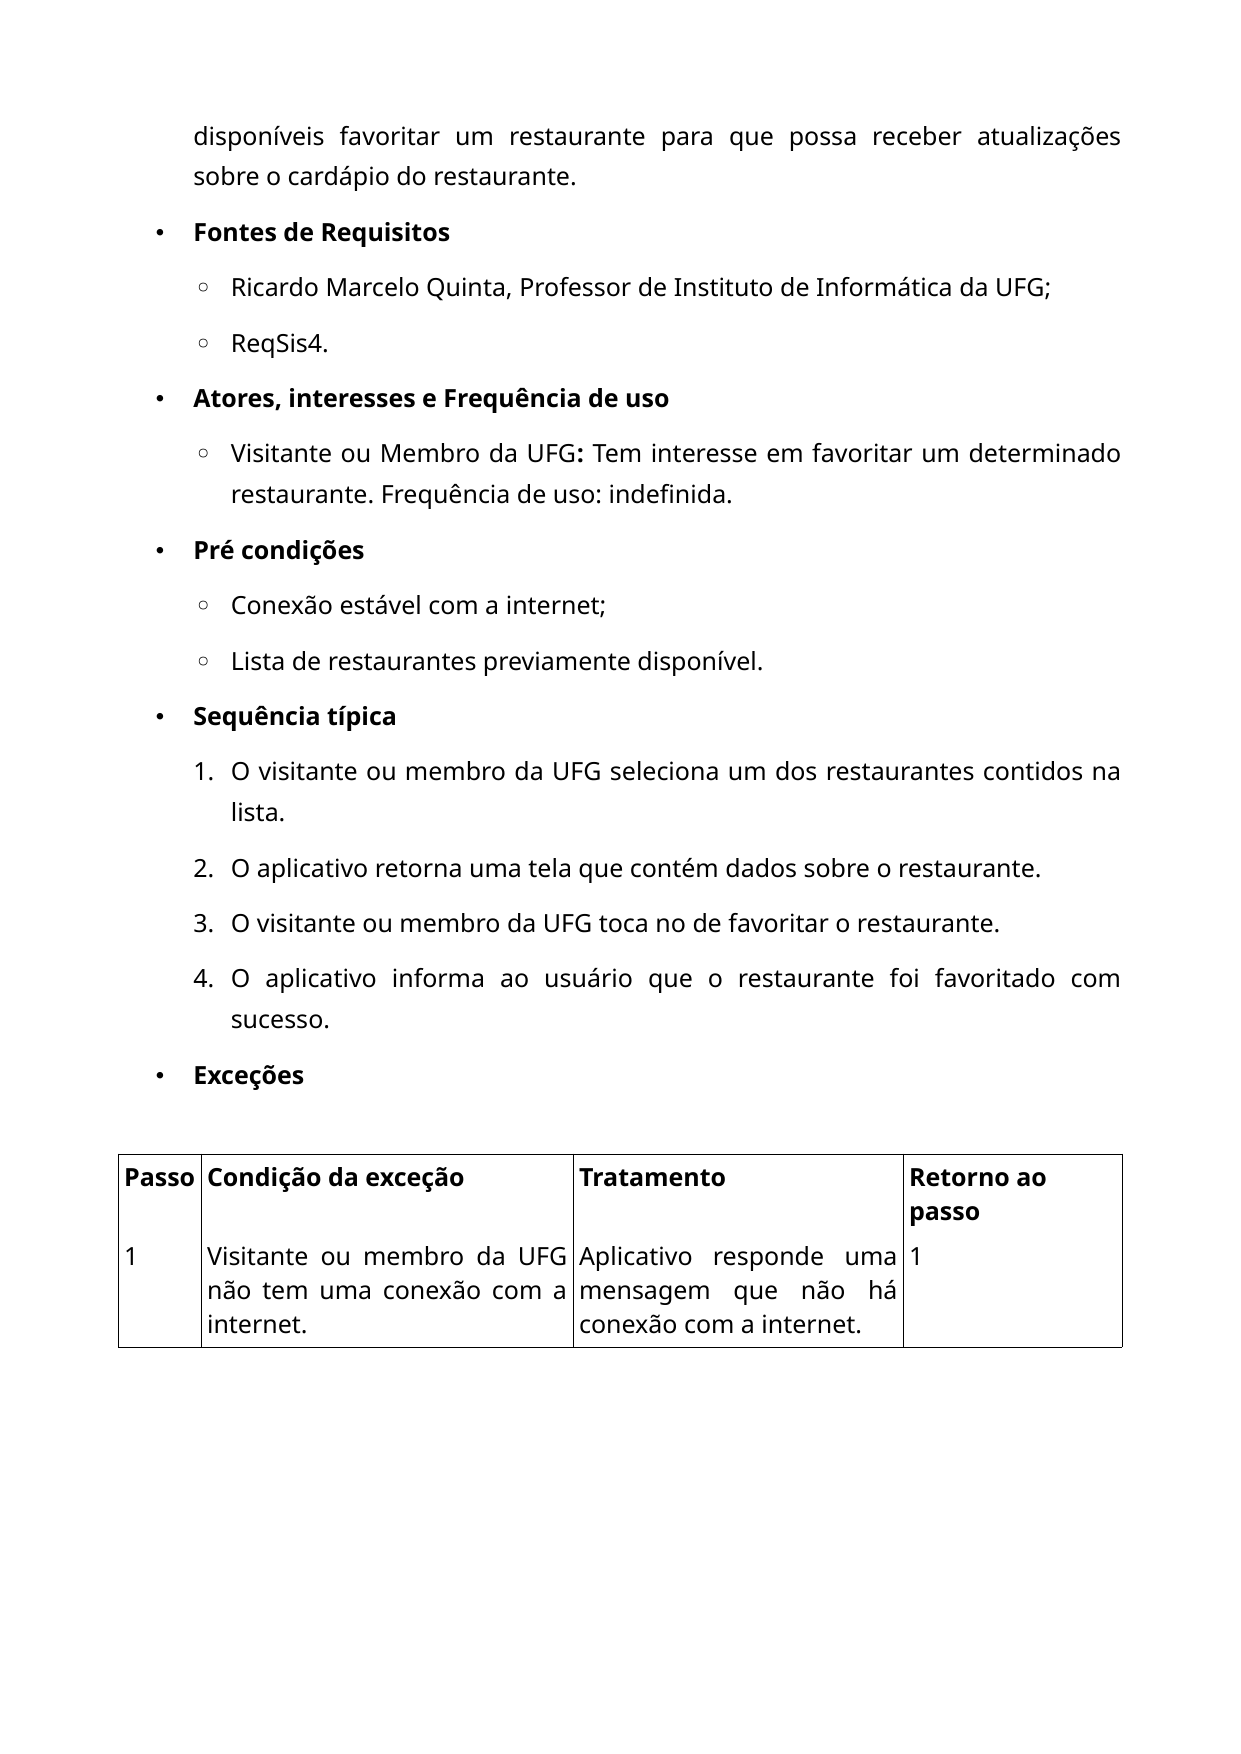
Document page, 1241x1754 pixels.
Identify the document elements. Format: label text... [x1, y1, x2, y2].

table_header Tratamento [574, 1155, 903, 1233]
list Pré condições [156, 532, 1122, 566]
list Visitante ou Membro da UFG: Tem interesse em favoritar um determinado restaurante. Frequência de uso: indefinida. [193, 436, 1122, 511]
table_header Condição da exceção [202, 1155, 573, 1233]
list disponíveis favoritar um restaurante para que possa receber atualizações sobre o cardápio do restaurante. [156, 118, 1122, 193]
table_cell 1 [904, 1233, 1122, 1347]
list O visitante ou membro da UFG seleciona um dos restaurantes contidos na lista. [193, 754, 1122, 829]
list O aplicativo informa ao usuário que o restaurante foi favoritado com sucesso. [193, 961, 1122, 1036]
list Fontes de Requisitos [156, 214, 1122, 248]
list Conexão estável com a internet; [193, 588, 1122, 622]
list ReqSis4. [193, 325, 1122, 359]
table_cell 1 [119, 1233, 201, 1347]
list Atores, interesses e Frequência de uso [156, 381, 1122, 415]
list Lista de restaurantes previamente disponível. [193, 643, 1122, 677]
list Ricardo Marcelo Quinta, Professor de Instituto de Informática da UFG; [193, 270, 1122, 304]
list Sequência típica [156, 698, 1122, 733]
table_header Passo [119, 1155, 201, 1233]
list O aplicativo retorna uma tela que contém dados sobre o restaurante. [193, 850, 1122, 884]
list O visitante ou membro da UFG toca no de favoritar o restaurante. [193, 906, 1122, 940]
table_cell Visitante ou membro da UFG não tem uma conexão com a internet. [202, 1233, 573, 1347]
table_cell Aplicativo responde uma mensagem que não há conexão com a internet. [574, 1233, 903, 1347]
table_header Retorno ao passo [904, 1155, 1122, 1233]
list Exceções [156, 1057, 1122, 1132]
